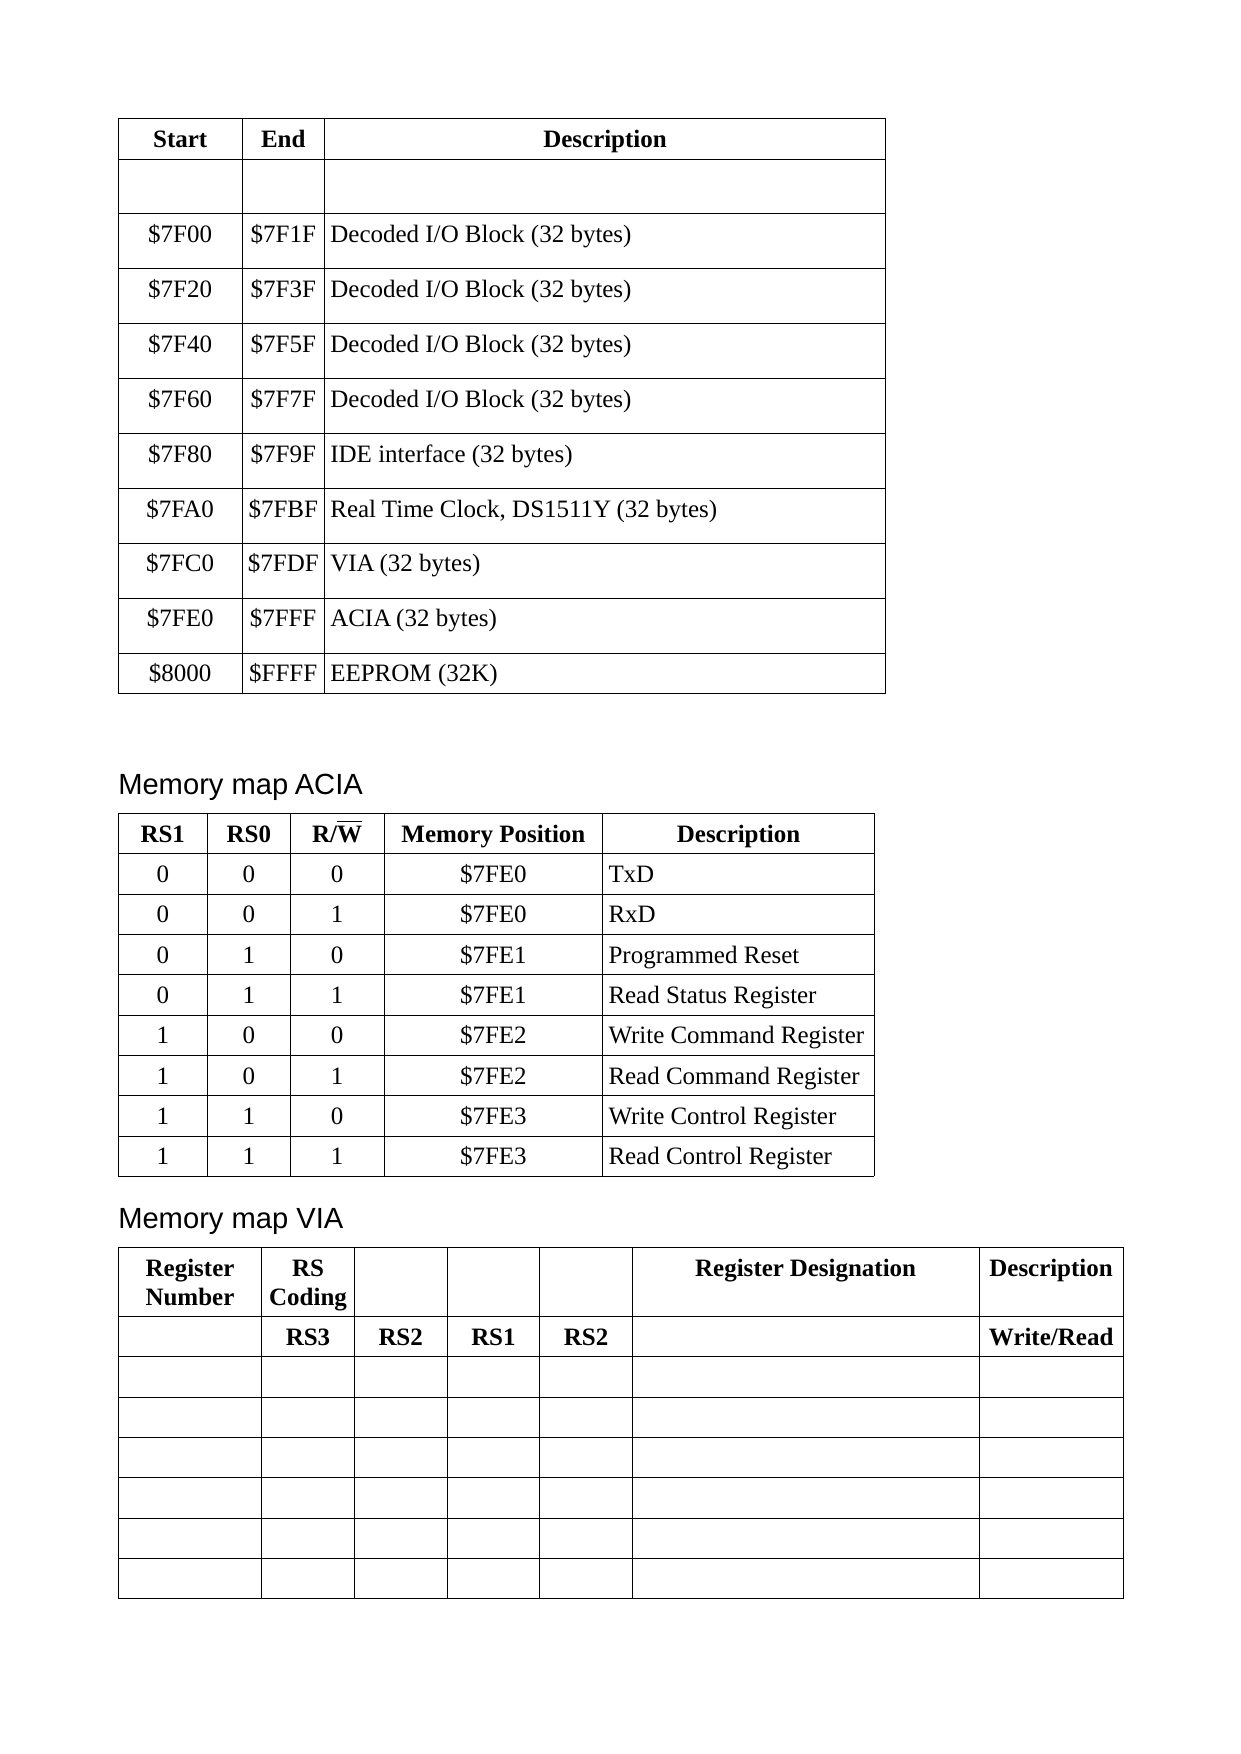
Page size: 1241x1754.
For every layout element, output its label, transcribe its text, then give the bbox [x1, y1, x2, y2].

table_cell Read Command Register [603, 1056, 874, 1095]
table_cell [540, 1519, 632, 1558]
table_cell 0 [208, 895, 290, 934]
table_header Description [325, 119, 885, 158]
table_cell [119, 1559, 261, 1598]
table_cell RxD [603, 895, 874, 934]
table_cell 1 [208, 935, 290, 974]
table_cell $7FE0 [119, 599, 242, 652]
table_cell [355, 1519, 447, 1558]
table_cell [119, 1438, 261, 1477]
table_cell $7FFF [243, 599, 324, 652]
table_header RS Coding [262, 1248, 354, 1316]
table_cell $7F7F [243, 379, 324, 433]
table_header R/W [291, 814, 384, 853]
table_cell [633, 1559, 979, 1598]
table_cell [355, 1398, 447, 1437]
table_cell Decoded I/O Block (32 bytes) [325, 324, 885, 378]
table_cell RS2 [355, 1317, 447, 1356]
table_cell 0 [291, 854, 384, 894]
table_cell ACIA (32 bytes) [325, 599, 885, 652]
table_cell $7F5F [243, 324, 324, 378]
table_cell $7FE0 [385, 895, 602, 934]
table_cell 1 [291, 1056, 384, 1095]
table_cell Decoded I/O Block (32 bytes) [325, 379, 885, 433]
table_cell [980, 1398, 1123, 1437]
table_cell [262, 1519, 354, 1558]
table_cell Write Command Register [603, 1016, 874, 1055]
table_cell [325, 160, 885, 213]
table_header Description [603, 814, 874, 853]
table_cell $7FE2 [385, 1016, 602, 1055]
table_cell [633, 1357, 979, 1397]
table_cell Real Time Clock, DS1511Y (32 bytes) [325, 489, 885, 543]
table_cell $7F9F [243, 434, 324, 488]
table_cell [119, 1519, 261, 1558]
table_cell [980, 1438, 1123, 1477]
table_cell [262, 1357, 354, 1397]
table_cell [633, 1478, 979, 1518]
table_cell Decoded I/O Block (32 bytes) [325, 214, 885, 268]
table_cell [540, 1357, 632, 1397]
table_cell RS3 [262, 1317, 354, 1356]
table_cell $7F00 [119, 214, 242, 268]
table_header [540, 1248, 632, 1316]
subtitle Memory map ACIA [118, 767, 1122, 801]
table_cell [355, 1357, 447, 1397]
table_cell $7F20 [119, 269, 242, 323]
table_cell [448, 1478, 539, 1518]
table_cell $7FE3 [385, 1137, 602, 1176]
table_header Register Designation [633, 1248, 979, 1316]
table_header Register Number [119, 1248, 261, 1316]
table_cell Read Control Register [603, 1137, 874, 1176]
table_cell $7FC0 [119, 544, 242, 598]
table_cell [119, 1317, 261, 1356]
table_cell 0 [291, 1016, 384, 1055]
table_cell 1 [208, 1096, 290, 1136]
table_cell 1 [119, 1016, 207, 1055]
table_cell 0 [291, 1096, 384, 1136]
table_cell $7F3F [243, 269, 324, 323]
table_cell 0 [119, 895, 207, 934]
table_cell 1 [119, 1137, 207, 1176]
table_cell $7FA0 [119, 489, 242, 543]
table_cell 0 [208, 854, 290, 894]
table_cell [262, 1478, 354, 1518]
table_header Memory Position [385, 814, 602, 853]
table_cell [980, 1519, 1123, 1558]
table_cell $7FE2 [385, 1056, 602, 1095]
table_cell [243, 160, 324, 213]
table_cell [633, 1317, 979, 1356]
table_cell [540, 1398, 632, 1437]
table_header RS1 [119, 814, 207, 853]
table_cell Read Status Register [603, 975, 874, 1014]
table_cell Write/Read [980, 1317, 1123, 1356]
table_cell 1 [119, 1096, 207, 1136]
table_cell $7F1F [243, 214, 324, 268]
table_cell $7F60 [119, 379, 242, 433]
table_cell 1 [291, 1137, 384, 1176]
table_cell IDE interface (32 bytes) [325, 434, 885, 488]
table_cell [355, 1438, 447, 1477]
table_cell [448, 1398, 539, 1437]
table_cell [633, 1438, 979, 1477]
table_cell Programmed Reset [603, 935, 874, 974]
table_cell [448, 1438, 539, 1477]
subtitle Memory map VIA [118, 1201, 1122, 1234]
table_cell [262, 1398, 354, 1437]
table_header End [243, 119, 324, 158]
table_cell 0 [119, 854, 207, 894]
table_cell 1 [208, 975, 290, 1014]
table_cell $7F40 [119, 324, 242, 378]
table_cell [633, 1398, 979, 1437]
table_cell [540, 1559, 632, 1598]
table_cell $7FBF [243, 489, 324, 543]
table_cell $7FDF [243, 544, 324, 598]
table_cell [355, 1478, 447, 1518]
table_cell [980, 1478, 1123, 1518]
table_cell $8000 [119, 654, 242, 693]
table_cell $7FE1 [385, 975, 602, 1014]
table_cell [119, 1398, 261, 1437]
table_cell 0 [208, 1016, 290, 1055]
table_cell [119, 160, 242, 213]
table_cell Decoded I/O Block (32 bytes) [325, 269, 885, 323]
table_cell [448, 1357, 539, 1397]
table_cell RS1 [448, 1317, 539, 1356]
table_cell $7FE3 [385, 1096, 602, 1136]
table_header [448, 1248, 539, 1316]
table_cell [448, 1519, 539, 1558]
table_cell 0 [119, 935, 207, 974]
table_cell 1 [119, 1056, 207, 1095]
table_header RS0 [208, 814, 290, 853]
table_cell [119, 1478, 261, 1518]
table_cell $7FE1 [385, 935, 602, 974]
table_cell [980, 1559, 1123, 1598]
table_cell 0 [291, 935, 384, 974]
table_header [355, 1248, 447, 1316]
table_cell [262, 1438, 354, 1477]
table_cell $FFFF [243, 654, 324, 693]
table_cell VIA (32 bytes) [325, 544, 885, 598]
table_cell 0 [208, 1056, 290, 1095]
table_cell [262, 1559, 354, 1598]
table_cell EEPROM (32K) [325, 654, 885, 693]
table_cell [633, 1519, 979, 1558]
table_cell [540, 1478, 632, 1518]
table_cell [448, 1559, 539, 1598]
table_cell Write Control Register [603, 1096, 874, 1136]
table_cell TxD [603, 854, 874, 894]
table_header Description [980, 1248, 1123, 1316]
table_cell 1 [291, 895, 384, 934]
table_cell $7FE0 [385, 854, 602, 894]
table_cell [540, 1438, 632, 1477]
table_cell [980, 1357, 1123, 1397]
table_cell [119, 1357, 261, 1397]
table_cell $7F80 [119, 434, 242, 488]
table_cell RS2 [540, 1317, 632, 1356]
table_cell 0 [119, 975, 207, 1014]
table_cell 1 [291, 975, 384, 1014]
table_cell [355, 1559, 447, 1598]
table_cell 1 [208, 1137, 290, 1176]
table_header Start [119, 119, 242, 158]
